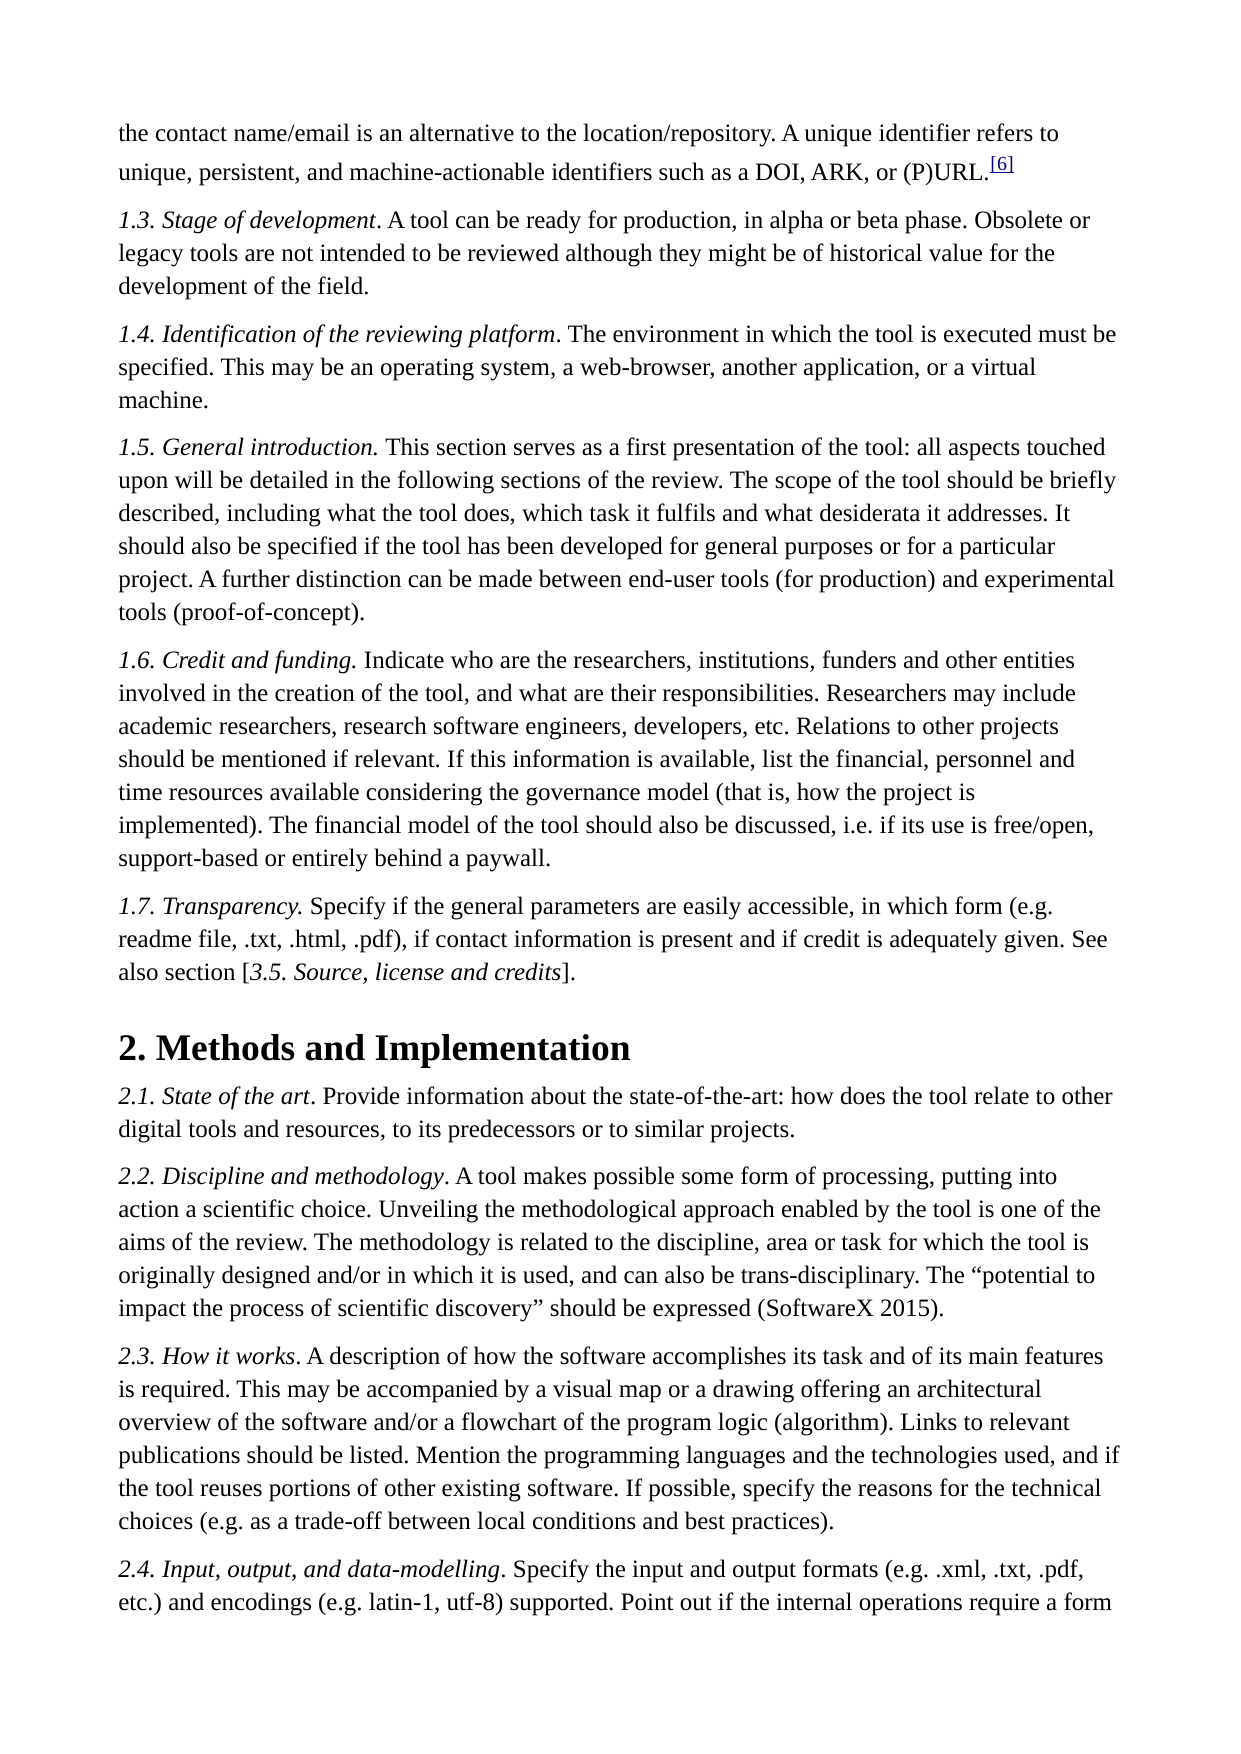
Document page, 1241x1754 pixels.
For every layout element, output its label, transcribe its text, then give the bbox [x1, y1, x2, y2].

text 1.4. Identification of the reviewing platform. The environment in which the tool is executed must be specified. This may be an operating system, a web-browser, another application, or a virtual machine. [118, 319, 1122, 413]
text 1.3. Stage of development. A tool can be ready for production, in alpha or beta phase. Obsolete or legacy tools are not intended to be reviewed although they might be of historical value for the development of the field. [118, 205, 1122, 300]
text the contact name/email is an alternative to the location/repository. A unique identifier refers to unique, persistent, and machine-actionable identifiers such as a DOI, ARK, or (P)URL.[6] [118, 118, 1122, 185]
text 2.4. Input, output, and data-modelling. Specify the input and output formats (e.g. .xml, .txt, .pdf, etc.) and encodings (e.g. latin-1, utf-8) supported. Point out if the internal operations require a form [118, 1554, 1122, 1616]
subtitle 2. Methods and Implementation [118, 1025, 1122, 1068]
text 1.5. General introduction. This section serves as a first presentation of the tool: all aspects touched upon will be detailed in the following sections of the review. The scope of the tool should be briefly described, including what the tool does, which task it fulfils and what desiderata it addresses. It should also be specified if the tool has been developed for general purposes or for a particular project. A further distinction can be made between end-user tools (for production) and experimental tools (proof-of-concept). [118, 432, 1122, 626]
text 1.6. Credit and funding. Indicate who are the researchers, institutions, funders and other entities involved in the creation of the tool, and what are their responsibilities. Researchers may include academic researchers, research software engineers, developers, etc. Relations to other projects should be mentioned if relevant. If this information is available, list the financial, personnel and time resources available considering the governance model (that is, how the project is implemented). The financial model of the tool should also be discussed, i.e. if its use is free/open, support-based or entirely behind a paywall. [118, 645, 1122, 872]
text 2.2. Discipline and methodology. A tool makes possible some form of processing, putting into action a scientific choice. Unveiling the methodological approach enabled by the tool is one of the aims of the review. The methodology is related to the discipline, area or task for which the tool is originally designed and/or in which it is used, and can also be trans-disciplinary. The “potential to impact the process of scientific discovery” should be expressed (SoftwareX 2015). [118, 1161, 1122, 1322]
text 2.3. How it works. A description of how the software accomplishes its task and of its main features is required. This may be accompanied by a visual map or a drawing offering an architectural overview of the software and/or a flowchart of the program logic (algorithm). Links to relevant publications should be listed. Mention the programming languages and the technologies used, and if the tool reuses portions of other existing software. If possible, specify the reasons for the technical choices (e.g. as a trade-off between local conditions and best practices). [118, 1341, 1122, 1535]
text 2.1. State of the art. Provide information about the state-of-the-art: how does the tool relate to other digital tools and resources, to its predecessors or to similar projects. [118, 1081, 1122, 1143]
text 1.7. Transparency. Specify if the general parameters are easily accessible, in which form (e.g. readme file, .txt, .html, .pdf), if contact information is present and if credit is adequately given. See also section [3.5. Source, license and credits]. [118, 891, 1122, 986]
